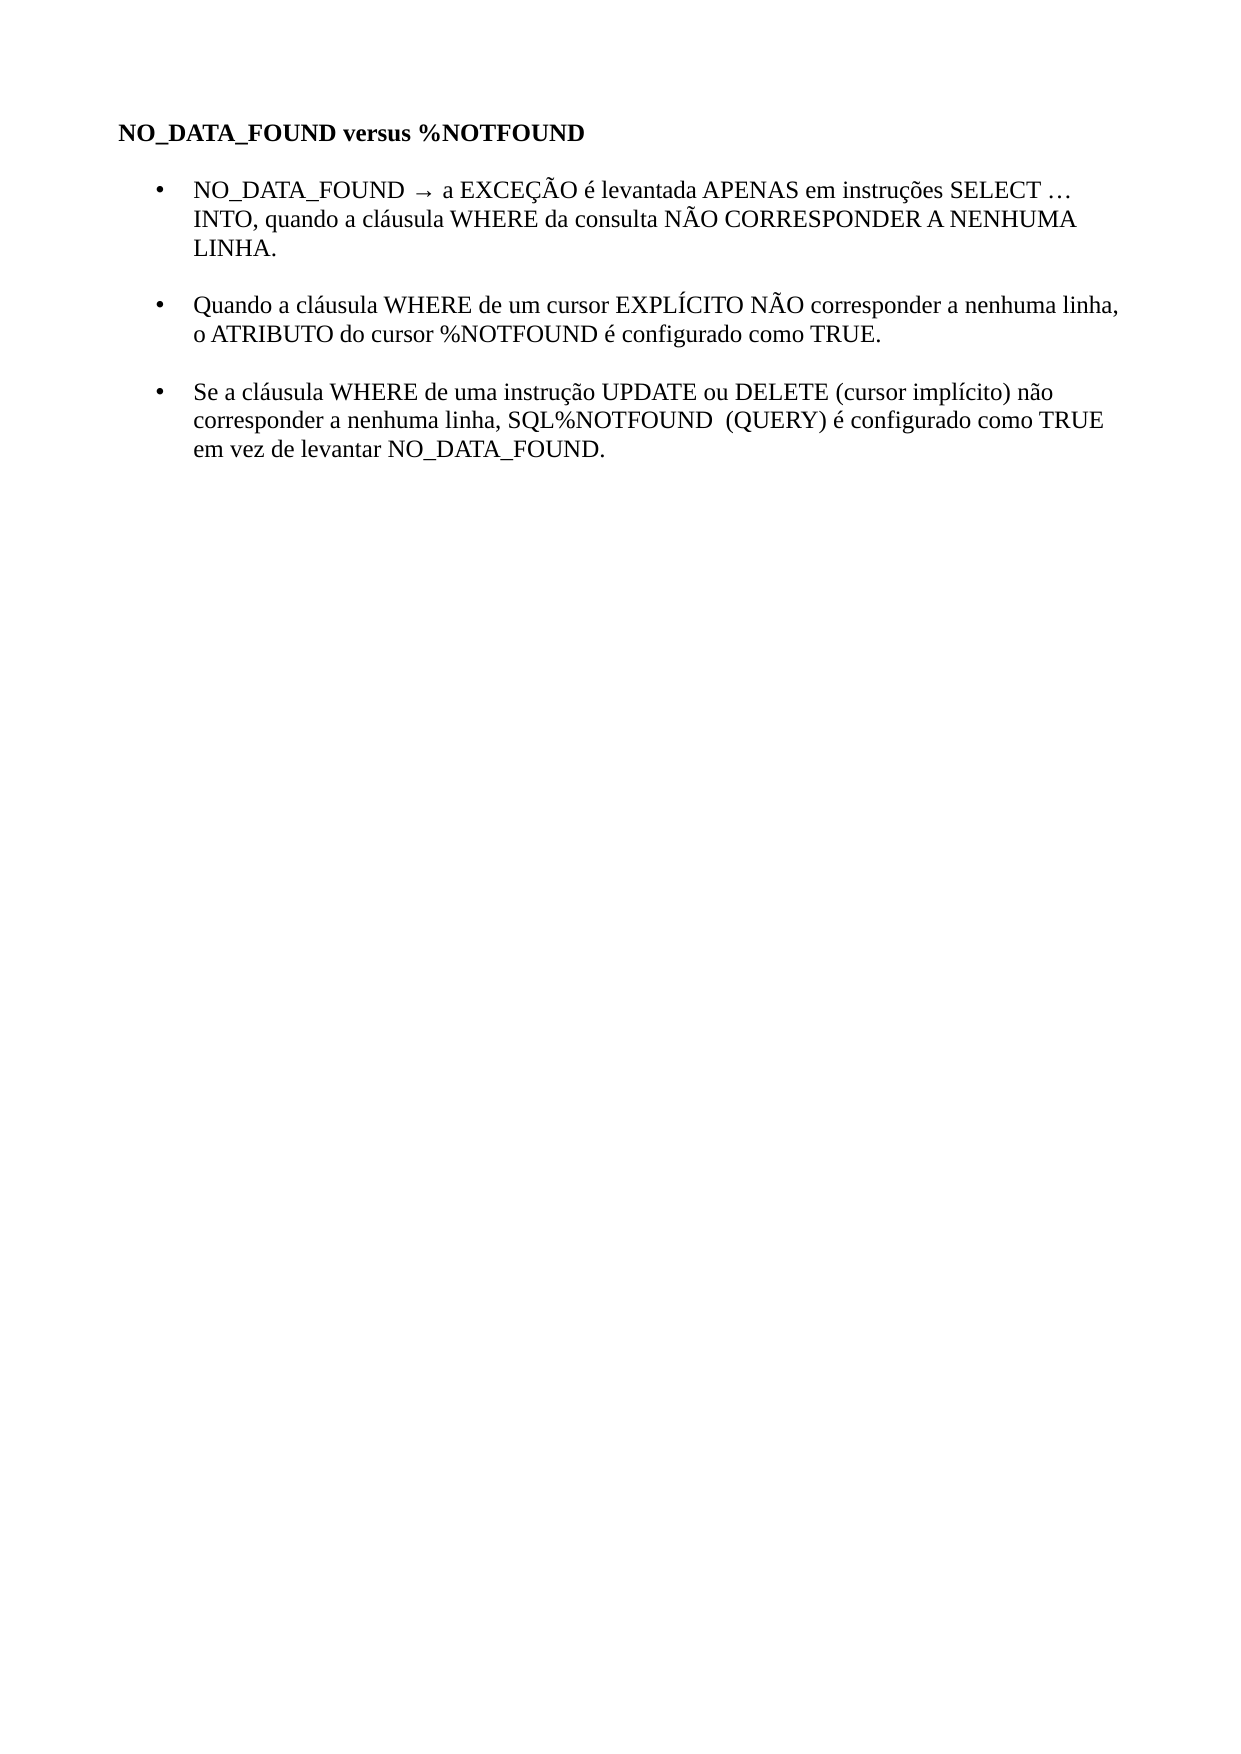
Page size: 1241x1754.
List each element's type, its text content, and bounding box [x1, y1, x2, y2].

list Quando a cláusula WHERE de um cursor EXPLÍCITO NÃO corresponder a nenhuma linha, o ATRIBUTO do cursor %NOTFOUND é configurado como TRUE. [156, 291, 1122, 348]
list NO_DATA_FOUND → a EXCEÇÃO é levantada APENAS em instruções SELECT … INTO, quando a cláusula WHERE da consulta NÃO CORRESPONDER A NENHUMA LINHA. [156, 176, 1122, 262]
text NO_DATA_FOUND versus %NOTFOUND [118, 118, 1122, 147]
list Se a cláusula WHERE de uma instrução UPDATE ou DELETE (cursor implícito) não corresponder a nenhuma linha, SQL%NOTFOUND (QUERY) é configurado como TRUE em vez de levantar NO_DATA_FOUND. [156, 377, 1122, 463]
